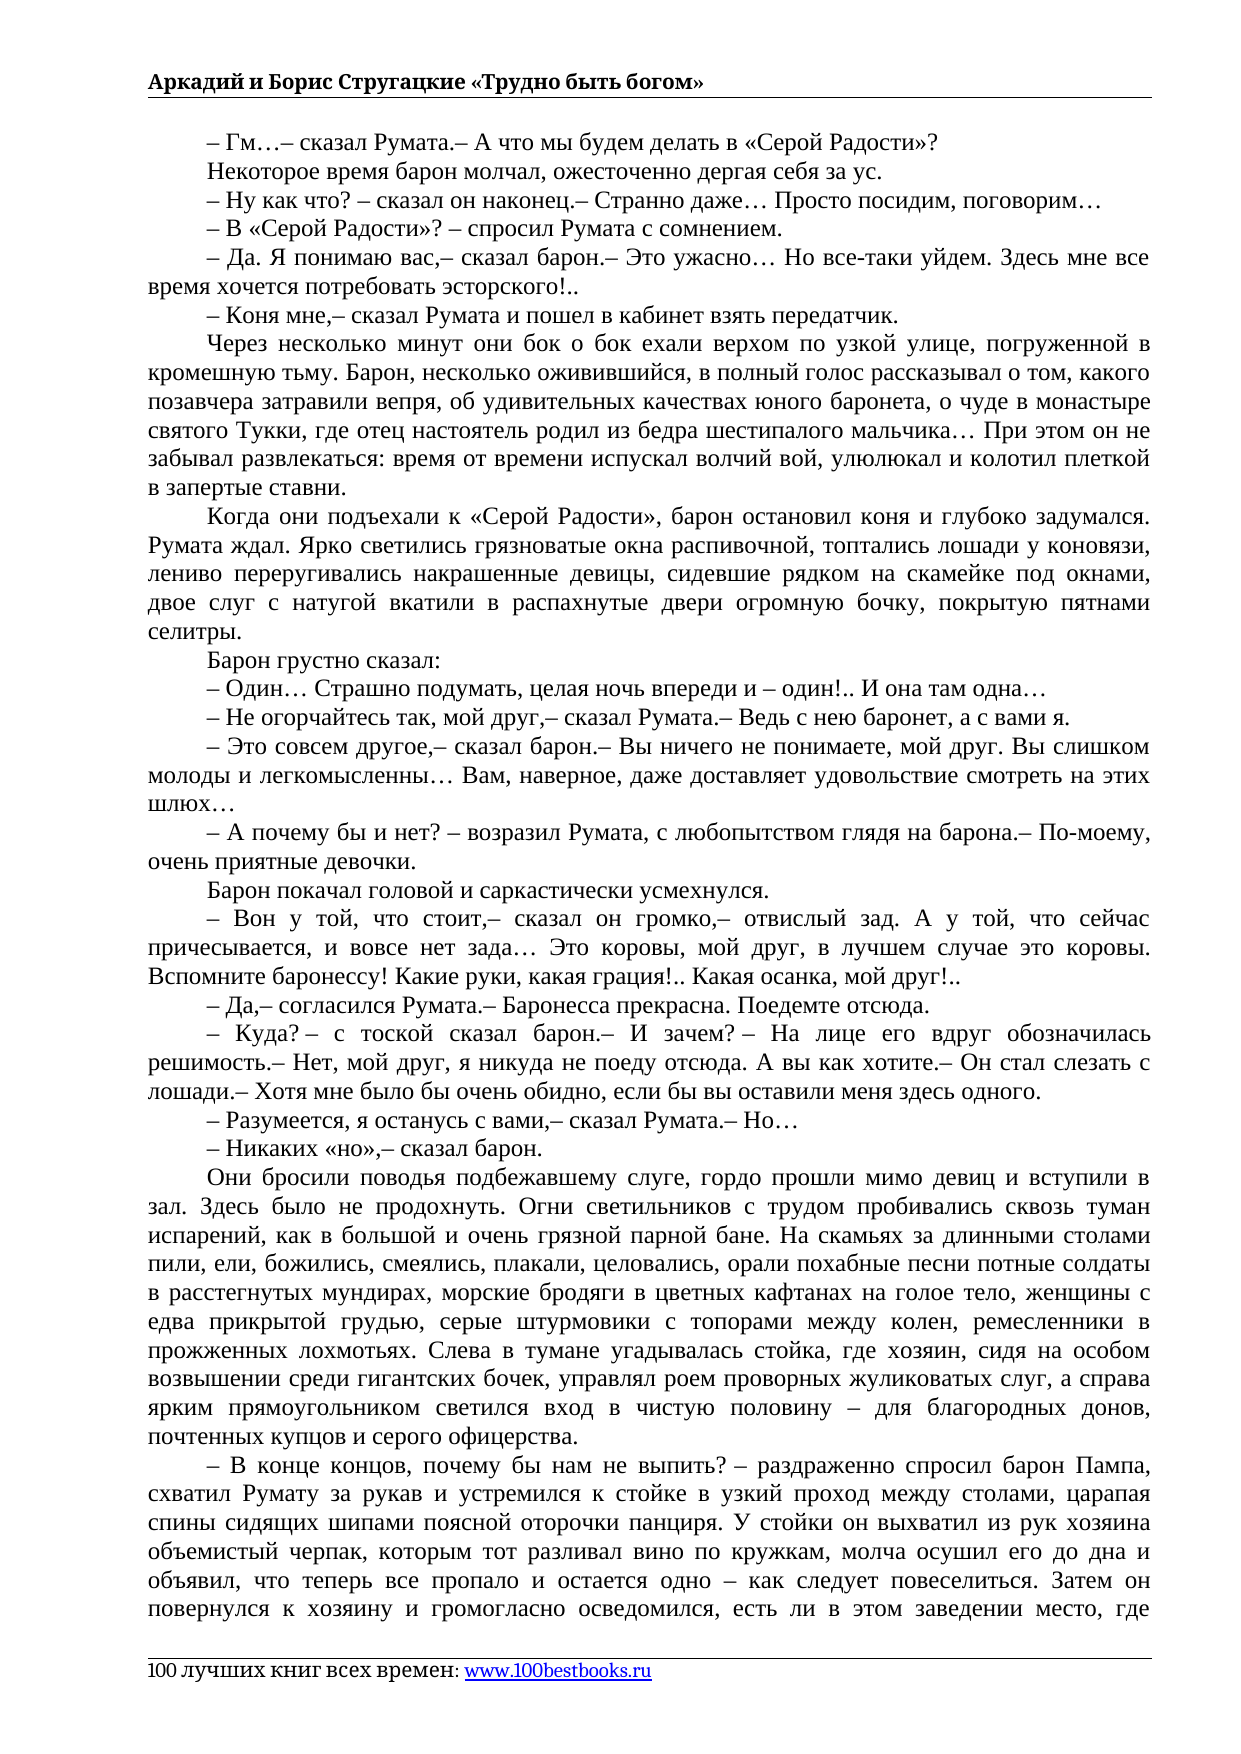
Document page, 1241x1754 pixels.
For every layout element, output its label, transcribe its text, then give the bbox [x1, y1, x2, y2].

text – Разумеется, я останусь с вами,– сказал Румата.– Но… [148, 1105, 1152, 1133]
text – Это совсем другое,– сказал барон.– Вы ничего не понимаете, мой друг. Вы слишком молоды и легкомысленны… Вам, наверное, даже доставляет удовольствие смотреть на этих шлюх… [148, 731, 1152, 817]
text – Коня мне,– сказал Румата и пошел в кабинет взять передатчик. [148, 300, 1152, 328]
text – Один… Страшно подумать, целая ночь впереди и – один!.. И она там одна… [148, 673, 1152, 702]
text – Никаких «но»,– сказал барон. [148, 1133, 1152, 1162]
text Они бросили поводья подбежавшему слуге, гордо прошли мимо девиц и вступили в зал. Здесь было не продохнуть. Огни светильников с трудом пробивались сквозь туман испарений, как в большой и очень грязной парной бане. На скамьях за длинными столами пили, ели, божились, смеялись, плакали, целовались, орали похабные песни потные солдаты в расстегнутых мундирах, морские бродяги в цветных кафтанах на голое тело, женщины с едва прикрытой грудью, серые штурмовики с топорами между колен, ремесленники в прожженных лохмотьях. Слева в тумане угадывалась стойка, где хозяин, сидя на особом возвышении среди гигантских бочек, управлял роем проворных жуликоватых слуг, а справа ярким прямоугольником светился вход в чистую половину – для благородных донов, почтенных купцов и серого офицерства. [148, 1162, 1152, 1450]
text Барон грустно сказал: [148, 645, 1152, 673]
text – А почему бы и нет? – возразил Румата, с любопытством глядя на барона.– По-моему, очень приятные девочки. [148, 817, 1152, 875]
text Некоторое время барон молчал, ожесточенно дергая себя за ус. [148, 156, 1152, 185]
text – Гм…– сказал Румата.– А что мы будем делать в «Серой Радости»? [148, 127, 1152, 156]
text – Куда? – с тоской сказал барон.– И зачем? – На лице его вдруг обозначилась решимость.– Нет, мой друг, я никуда не поеду отсюда. А вы как хотите.– Он стал слезать с лошади.– Хотя мне было бы очень обидно, если бы вы оставили меня здесь одного. [148, 1018, 1152, 1105]
text – Да,– согласился Румата.– Баронесса прекрасна. Поедемте отсюда. [148, 990, 1152, 1018]
text – Да. Я понимаю вас,– сказал барон.– Это ужасно… Но все-таки уйдем. Здесь мне все время хочется потребовать эсторского!.. [148, 242, 1152, 300]
text – Ну как что? – сказал он наконец.– Странно даже… Просто посидим, поговорим… [148, 185, 1152, 213]
text – В «Серой Радости»? – спросил Румата с сомнением. [148, 213, 1152, 242]
text – Вон у той, что стоит,– сказал он громко,– отвислый зад. А у той, что сейчас причесывается, и вовсе нет зада… Это коровы, мой друг, в лучшем случае это коровы. Вспомните баронессу! Какие руки, какая грация!.. Какая осанка, мой друг!.. [148, 903, 1152, 990]
text – Не огорчайтесь так, мой друг,– сказал Румата.– Ведь с нею баронет, а с вами я. [148, 702, 1152, 731]
text – В конце концов, почему бы нам не выпить? – раздраженно спросил барон Пампа, схватил Румату за рукав и устремился к стойке в узкий проход между столами, царапая спины сидящих шипами поясной оторочки панциря. У стойки он выхватил из рук хозяина объемистый черпак, которым тот разливал вино по кружкам, молча осушил его до дна и объявил, что теперь все пропало и остается одно – как следует повеселиться. Затем он повернулся к хозяину и громогласно осведомился, есть ли в этом заведении место, где [148, 1450, 1152, 1622]
text Когда они подъехали к «Серой Радости», барон остановил коня и глубоко задумался. Румата ждал. Ярко светились грязноватые окна распивочной, топтались лошади у коновязи, лениво переругивались накрашенные девицы, сидевшие рядком на скамейке под окнами, двое слуг с натугой вкатили в распахнутые двери огромную бочку, покрытую пятнами селитры. [148, 501, 1152, 645]
text Через несколько минут они бок о бок ехали верхом по узкой улице, погруженной в кромешную тьму. Барон, несколько оживившийся, в полный голос рассказывал о том, какого позавчера затравили вепря, об удивительных качествах юного баронета, о чуде в монастыре святого Тукки, где отец настоятель родил из бедра шестипалого мальчика… При этом он не забывал развлекаться: время от времени испускал волчий вой, улюлюкал и колотил плеткой в запертые ставни. [148, 328, 1152, 501]
text Барон покачал головой и саркастически усмехнулся. [148, 875, 1152, 903]
